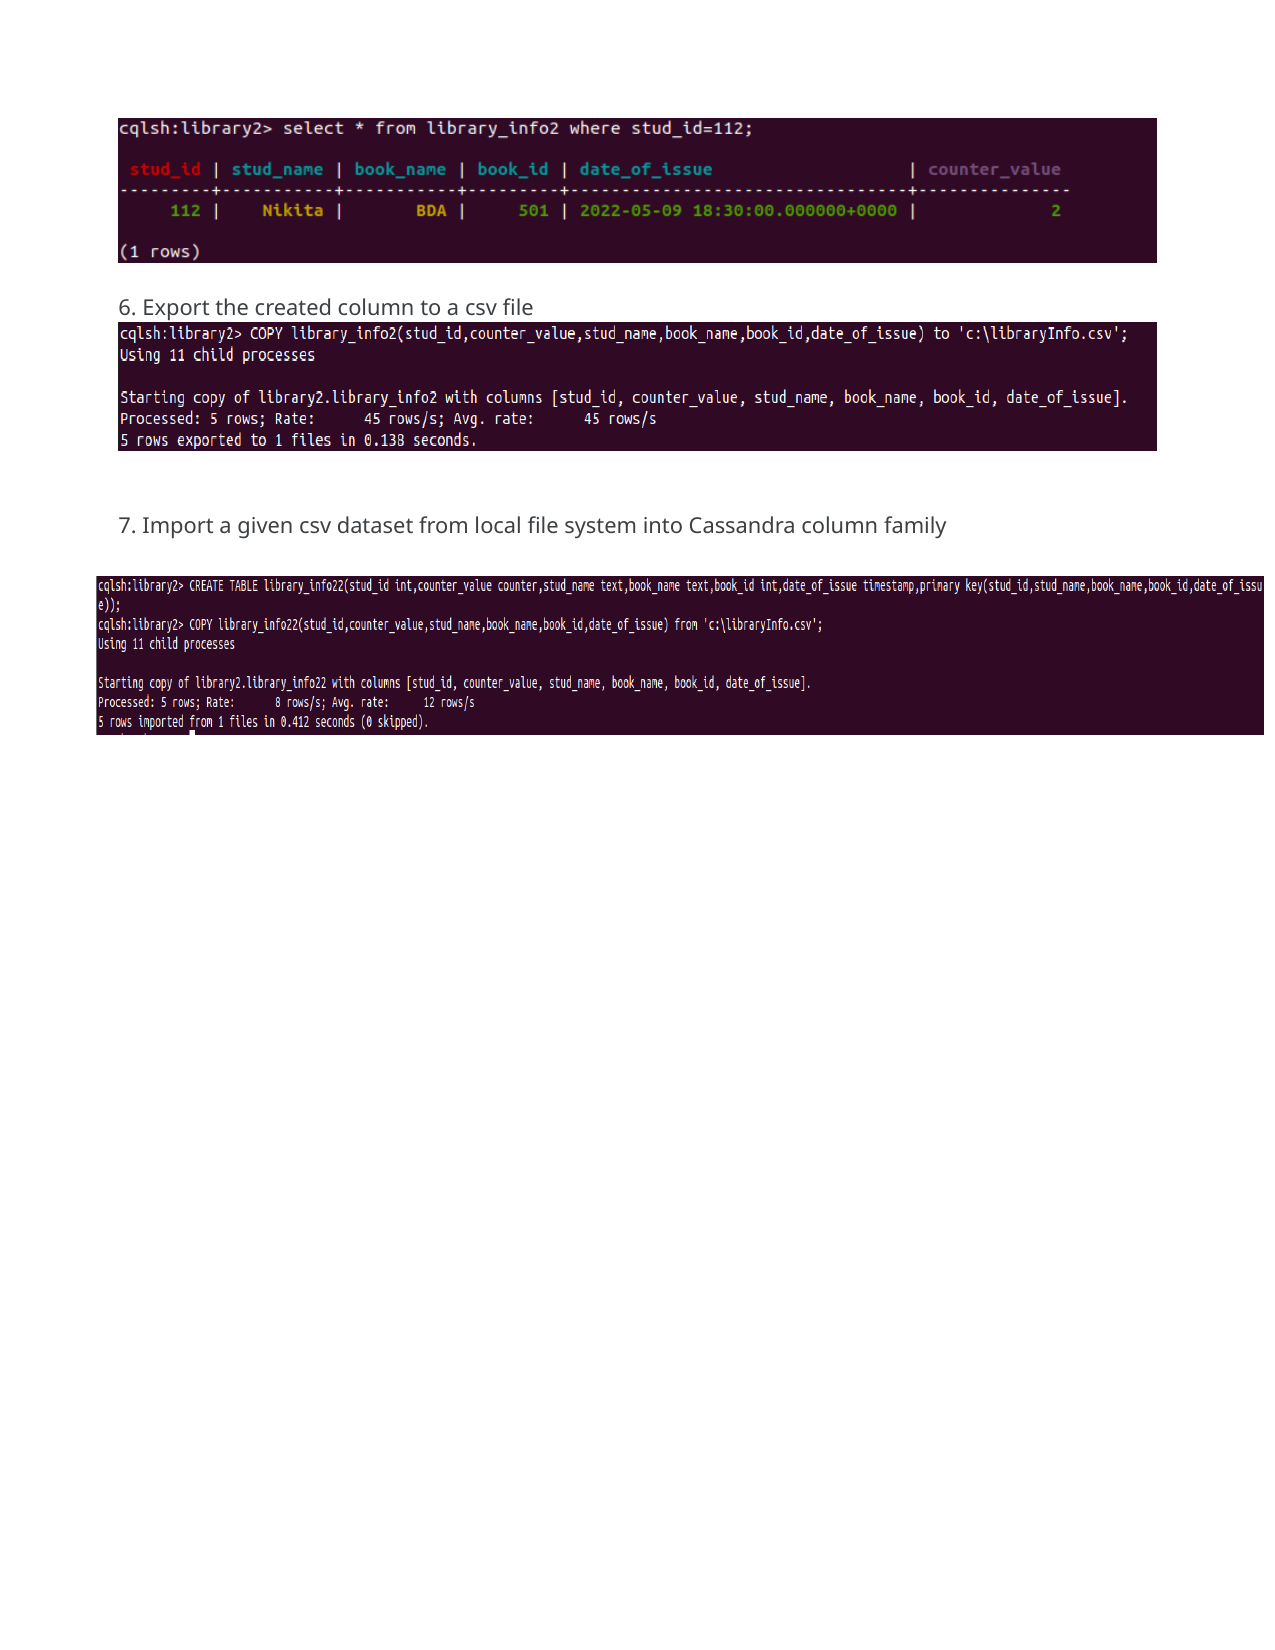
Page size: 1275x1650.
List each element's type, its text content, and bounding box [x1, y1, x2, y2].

text 7. Import a given csv dataset from local file system into Cassandra column family [118, 510, 1157, 540]
picture [118, 322, 1157, 451]
picture [118, 118, 1157, 263]
picture [96, 576, 1264, 735]
text 6. Export the created column to a csv file [118, 292, 1157, 322]
